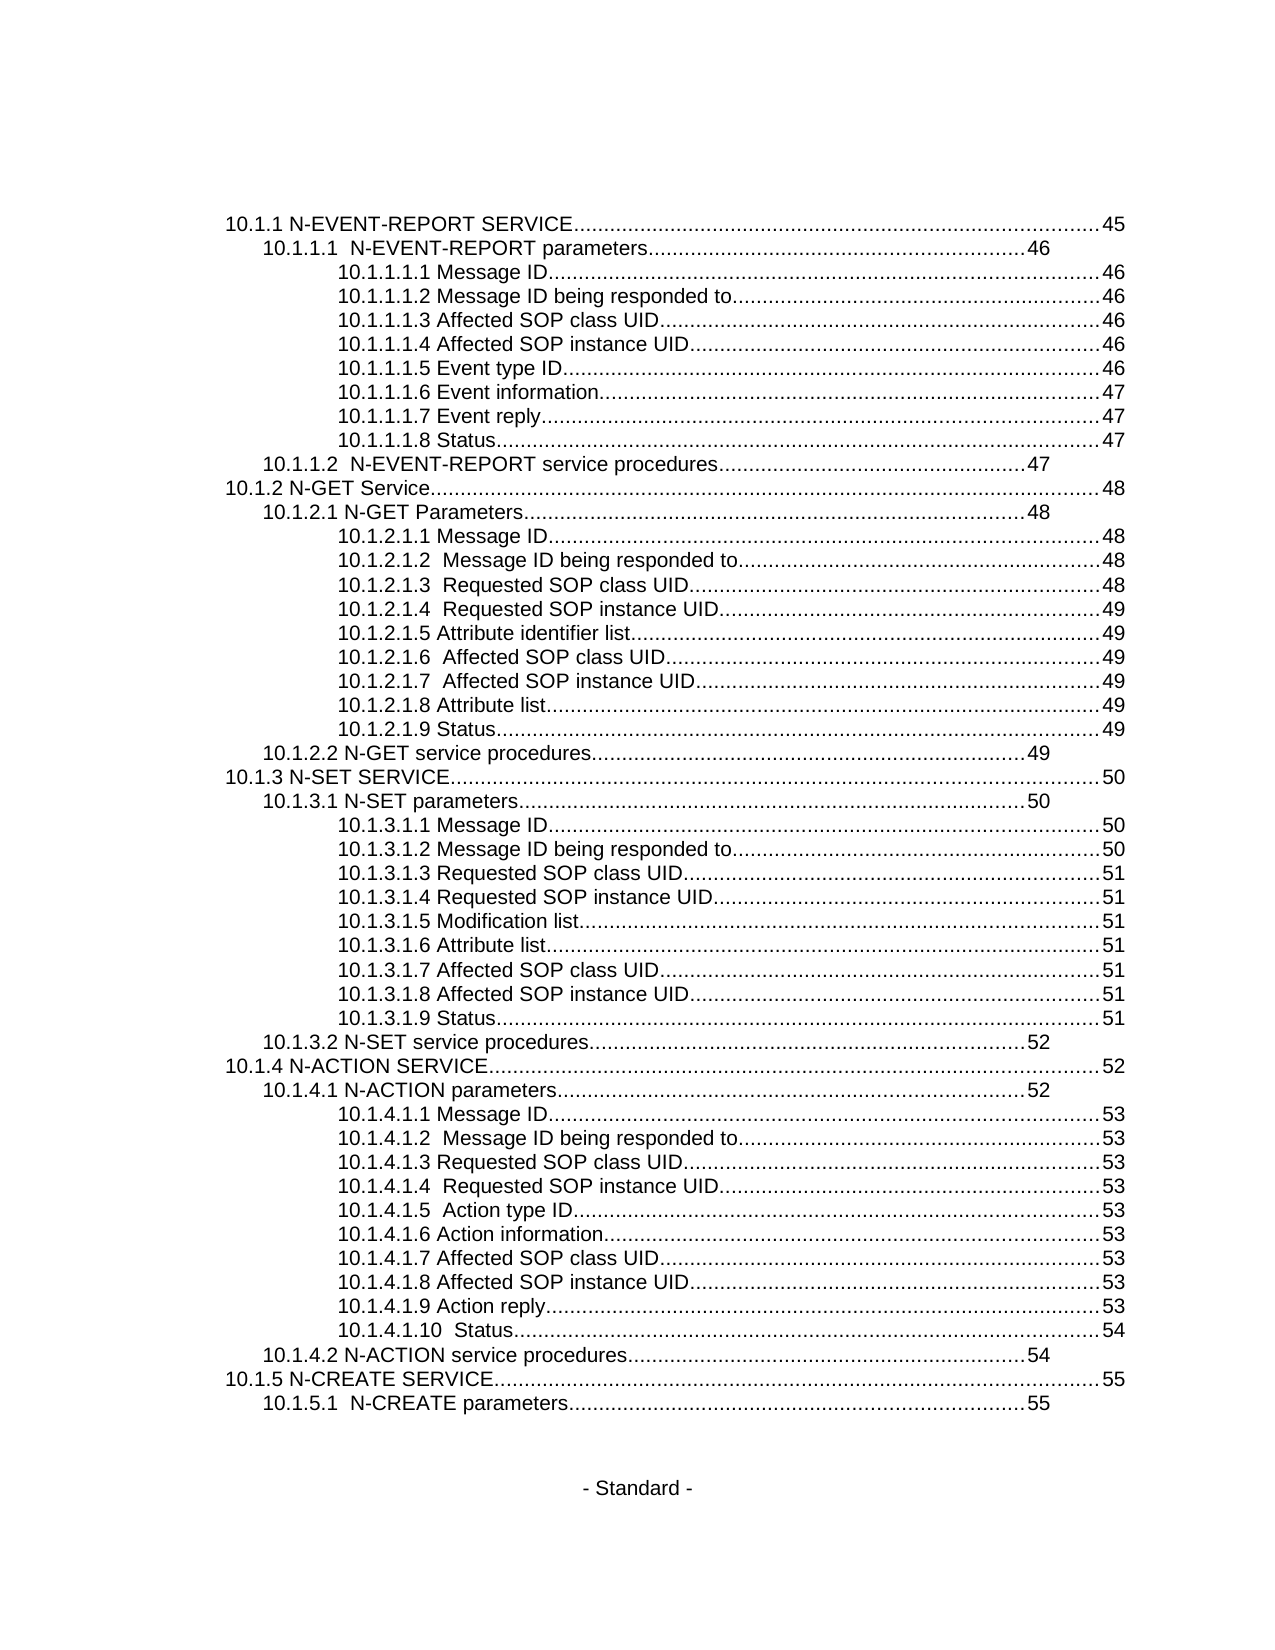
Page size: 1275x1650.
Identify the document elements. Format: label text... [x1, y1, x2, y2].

text 10.1.4.1.9 Action reply 53 [337, 1294, 1200, 1318]
text 10.1.5.1 N-CREATE parameters 55 [262, 1391, 1050, 1415]
text 10.1.4.1.8 Affected SOP instance UID 53 [337, 1270, 1200, 1294]
text 10.1.3 N-SET SERVICE 50 [225, 765, 1125, 789]
text 10.1.3.1.8 Affected SOP instance UID 51 [337, 982, 1200, 1006]
text 10.1.1.1.6 Event information 47 [337, 380, 1200, 404]
text 10.1.2.1.6 Affected SOP class UID 49 [337, 645, 1200, 669]
text 10.1.2.1.5 Attribute identifier list 49 [337, 621, 1200, 645]
text 10.1.5 N-CREATE SERVICE 55 [225, 1367, 1125, 1391]
text 10.1.2.1.4 Requested SOP instance UID 49 [337, 597, 1200, 621]
text 10.1.3.1 N-SET parameters 50 [262, 789, 1050, 813]
text 10.1.4.1.5 Action type ID 53 [337, 1198, 1200, 1222]
text 10.1.4.1.7 Affected SOP class UID 53 [337, 1246, 1200, 1270]
text 10.1.2.1.8 Attribute list 49 [337, 693, 1200, 717]
text 10.1.2.1.1 Message ID 48 [337, 524, 1200, 548]
text 10.1.2.1.2 Message ID being responded to 48 [337, 548, 1200, 572]
text 10.1.3.1.3 Requested SOP class UID 51 [337, 861, 1200, 885]
text 10.1.1.1.2 Message ID being responded to 46 [337, 284, 1200, 308]
text 10.1.1.1 N-EVENT-REPORT parameters 46 [262, 236, 1050, 260]
text 10.1.3.2 N-SET service procedures 52 [262, 1030, 1050, 1054]
text 10.1.4 N-ACTION SERVICE 52 [225, 1054, 1125, 1078]
text 10.1.4.1.6 Action information 53 [337, 1222, 1200, 1246]
text 10.1.3.1.4 Requested SOP instance UID 51 [337, 885, 1200, 909]
text 10.1.3.1.5 Modification list 51 [337, 909, 1200, 933]
text 10.1.3.1.2 Message ID being responded to 50 [337, 837, 1200, 861]
text 10.1.1.1.7 Event reply 47 [337, 404, 1200, 428]
text 10.1.4.1.10 Status 54 [337, 1318, 1200, 1342]
text 10.1.3.1.1 Message ID 50 [337, 813, 1200, 837]
text 10.1.2.1.3 Requested SOP class UID 48 [337, 572, 1200, 597]
text 10.1.4.1.2 Message ID being responded to 53 [337, 1126, 1200, 1150]
text 10.1.1.2 N-EVENT-REPORT service procedures 47 [262, 452, 1050, 476]
text 10.1.4.1 N-ACTION parameters 52 [262, 1078, 1050, 1102]
text 10.1.1.1.5 Event type ID 46 [337, 356, 1200, 380]
text 10.1.1.1.4 Affected SOP instance UID 46 [337, 332, 1200, 356]
text 10.1.2.1 N-GET Parameters 48 [262, 500, 1050, 524]
text 10.1.2.1.9 Status 49 [337, 717, 1200, 741]
text 10.1.4.2 N-ACTION service procedures 54 [262, 1342, 1050, 1367]
text 10.1.1.1.8 Status 47 [337, 428, 1200, 452]
text 10.1.1.1.3 Affected SOP class UID 46 [337, 308, 1200, 332]
text 10.1.4.1.1 Message ID 53 [337, 1102, 1200, 1126]
text 10.1.1 N-EVENT-REPORT SERVICE 45 [225, 212, 1125, 236]
text 10.1.2 N-GET Service 48 [225, 476, 1125, 500]
text 10.1.3.1.6 Attribute list 51 [337, 933, 1200, 957]
text 10.1.3.1.7 Affected SOP class UID 51 [337, 957, 1200, 982]
text 10.1.4.1.4 Requested SOP instance UID 53 [337, 1174, 1200, 1198]
text 10.1.2.2 N-GET service procedures 49 [262, 741, 1050, 765]
text 10.1.4.1.3 Requested SOP class UID 53 [337, 1150, 1200, 1174]
text 10.1.3.1.9 Status 51 [337, 1006, 1200, 1030]
text 10.1.1.1.1 Message ID 46 [337, 260, 1200, 284]
text 10.1.2.1.7 Affected SOP instance UID 49 [337, 669, 1200, 693]
